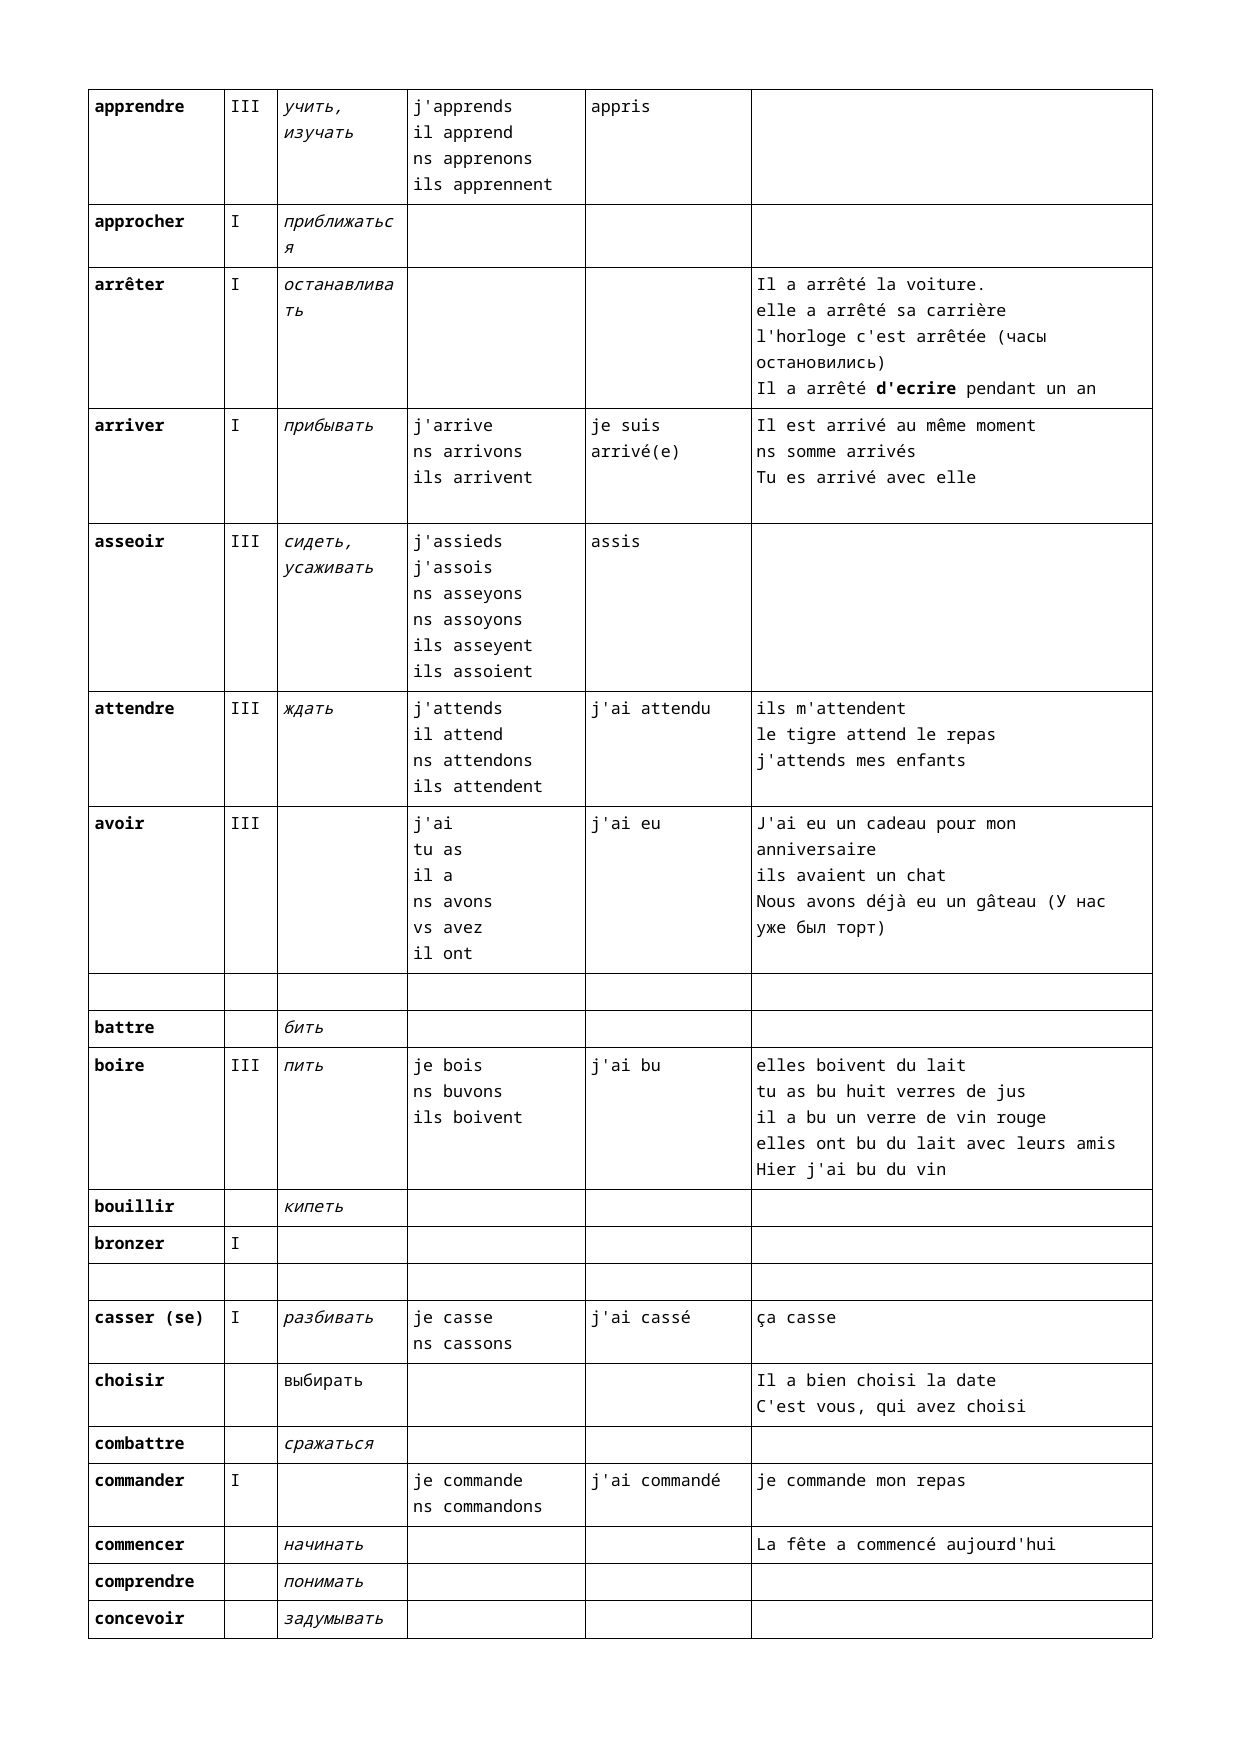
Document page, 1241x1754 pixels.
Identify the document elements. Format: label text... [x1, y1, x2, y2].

table_cell [408, 1427, 585, 1463]
table_cell [586, 1527, 751, 1563]
table_cell III [225, 807, 277, 973]
table_cell [225, 1527, 277, 1563]
table_cell je commande ns commandons [408, 1464, 585, 1526]
table_cell [408, 1601, 585, 1637]
table_cell ça casse [752, 1301, 1152, 1363]
table_cell [586, 205, 751, 267]
table_cell [752, 205, 1152, 267]
table_cell [752, 1190, 1152, 1226]
table_cell задумывать [278, 1601, 407, 1637]
table_cell bronzer [89, 1227, 224, 1263]
table_cell j'attends il attend ns attendons ils attendent [408, 692, 585, 806]
table_cell I [225, 1301, 277, 1363]
table_cell J'ai eu un cadeau pour mon anniversaire ils avaient un chat Nous avons déjà eu un gâteau (У наc уже был торт) [752, 807, 1152, 973]
table_cell приближаться [278, 205, 407, 267]
table_cell [278, 1264, 407, 1300]
table_cell ils m'attendent le tigre attend le repas j'attends mes enfants [752, 692, 1152, 806]
table_cell [408, 268, 585, 408]
table_cell bouillir [89, 1190, 224, 1226]
table_cell I [225, 1464, 277, 1526]
table_cell combattre [89, 1427, 224, 1463]
table_cell asseoir [89, 524, 224, 691]
table_cell III [225, 90, 277, 204]
table_cell [586, 268, 751, 408]
table_cell j'arrive ns arrivons ils arrivent [408, 409, 585, 523]
table_cell [586, 1427, 751, 1463]
table_cell [586, 1011, 751, 1047]
table_cell commencer [89, 1527, 224, 1563]
table_cell j'ai bu [586, 1048, 751, 1188]
table_cell начинать [278, 1527, 407, 1563]
table_cell [225, 1264, 277, 1300]
table_cell III [225, 692, 277, 806]
table_cell [225, 1011, 277, 1047]
table_cell attendre [89, 692, 224, 806]
table_cell comprendre [89, 1564, 224, 1600]
table_cell [408, 974, 585, 1010]
table_cell j'ai cassé [586, 1301, 751, 1363]
table_cell appris [586, 90, 751, 204]
table_cell [408, 1190, 585, 1226]
table_cell [225, 1364, 277, 1426]
table_cell [89, 974, 224, 1010]
table_cell сражаться [278, 1427, 407, 1463]
table_cell [752, 1601, 1152, 1637]
table_cell кипеть [278, 1190, 407, 1226]
table_cell avoir [89, 807, 224, 973]
table_cell I [225, 409, 277, 523]
table_cell выбирать [278, 1364, 407, 1426]
table_cell [89, 1264, 224, 1300]
table_cell [752, 974, 1152, 1010]
table_cell III [225, 524, 277, 691]
table_cell [752, 1427, 1152, 1463]
table_cell [278, 974, 407, 1010]
table_cell [586, 1601, 751, 1637]
table_cell [752, 1564, 1152, 1600]
table_cell je commande mon repas [752, 1464, 1152, 1526]
table_cell La fête a commencé aujourd'hui [752, 1527, 1152, 1563]
table_cell [278, 1227, 407, 1263]
table_cell [278, 807, 407, 973]
table_cell [752, 1264, 1152, 1300]
table_cell [225, 1564, 277, 1600]
table_cell [586, 1227, 751, 1263]
table_cell Il a bien choisi la date C'est vous, qui avez choisi [752, 1364, 1152, 1426]
table_cell I [225, 268, 277, 408]
table_cell [586, 974, 751, 1010]
table_cell бить [278, 1011, 407, 1047]
table_cell разбивать [278, 1301, 407, 1363]
table_cell casser (se) [89, 1301, 224, 1363]
table_cell [408, 1364, 585, 1426]
table_cell I [225, 205, 277, 267]
table_cell j'ai attendu [586, 692, 751, 806]
table_cell assis [586, 524, 751, 691]
table_cell Il est arrivé au même moment ns somme arrivés Tu es arrivé avec elle [752, 409, 1152, 523]
table_cell j'assieds j'assois ns asseyons ns assoyons ils asseyent ils assoient [408, 524, 585, 691]
table_cell boire [89, 1048, 224, 1188]
table_cell [408, 1227, 585, 1263]
table_cell commander [89, 1464, 224, 1526]
table_cell j'apprends il apprend ns apprenons ils apprennent [408, 90, 585, 204]
table_cell j'ai commandé [586, 1464, 751, 1526]
table_cell concevoir [89, 1601, 224, 1637]
table_cell je suis arrivé(e) [586, 409, 751, 523]
table_cell [752, 90, 1152, 204]
table_cell прибывать [278, 409, 407, 523]
table_cell elles boivent du lait tu as bu huit verres de jus il a bu un verre de vin rouge elles ont bu du lait avec leurs amis Hier j'ai bu du vin [752, 1048, 1152, 1188]
table_cell je casse ns cassons [408, 1301, 585, 1363]
table_cell III [225, 1048, 277, 1188]
table_cell j'ai tu as il a ns avons vs avez il ont [408, 807, 585, 973]
table_cell [278, 1464, 407, 1526]
table_cell [408, 205, 585, 267]
table_cell [586, 1264, 751, 1300]
table_cell approcher [89, 205, 224, 267]
table_cell choisir [89, 1364, 224, 1426]
table_cell [225, 1601, 277, 1637]
table_cell Il a arrêté la voiture. elle a arrêté sa carrière l'horloge c'est arrêtée (часы остановились) Il a arrêté d'ecrire pendant un an [752, 268, 1152, 408]
table_cell [586, 1364, 751, 1426]
table_cell [225, 1190, 277, 1226]
table_cell je bois ns buvons ils boivent [408, 1048, 585, 1188]
table_cell [225, 1427, 277, 1463]
table_cell [752, 524, 1152, 691]
table_cell I [225, 1227, 277, 1263]
table_cell ждать [278, 692, 407, 806]
table_cell [586, 1190, 751, 1226]
table_cell apprendre [89, 90, 224, 204]
table_cell battre [89, 1011, 224, 1047]
table_cell [752, 1227, 1152, 1263]
table_cell arriver [89, 409, 224, 523]
table_cell пить [278, 1048, 407, 1188]
table_cell сидеть, усаживать [278, 524, 407, 691]
table_cell [586, 1564, 751, 1600]
table_cell arrêter [89, 268, 224, 408]
table_cell [752, 1011, 1152, 1047]
table_cell останавливать [278, 268, 407, 408]
table_cell [408, 1564, 585, 1600]
table_cell [408, 1527, 585, 1563]
table_cell учить, изучать [278, 90, 407, 204]
table_cell [408, 1264, 585, 1300]
table_cell [225, 974, 277, 1010]
table_cell понимать [278, 1564, 407, 1600]
table_cell j'ai eu [586, 807, 751, 973]
table_cell [408, 1011, 585, 1047]
